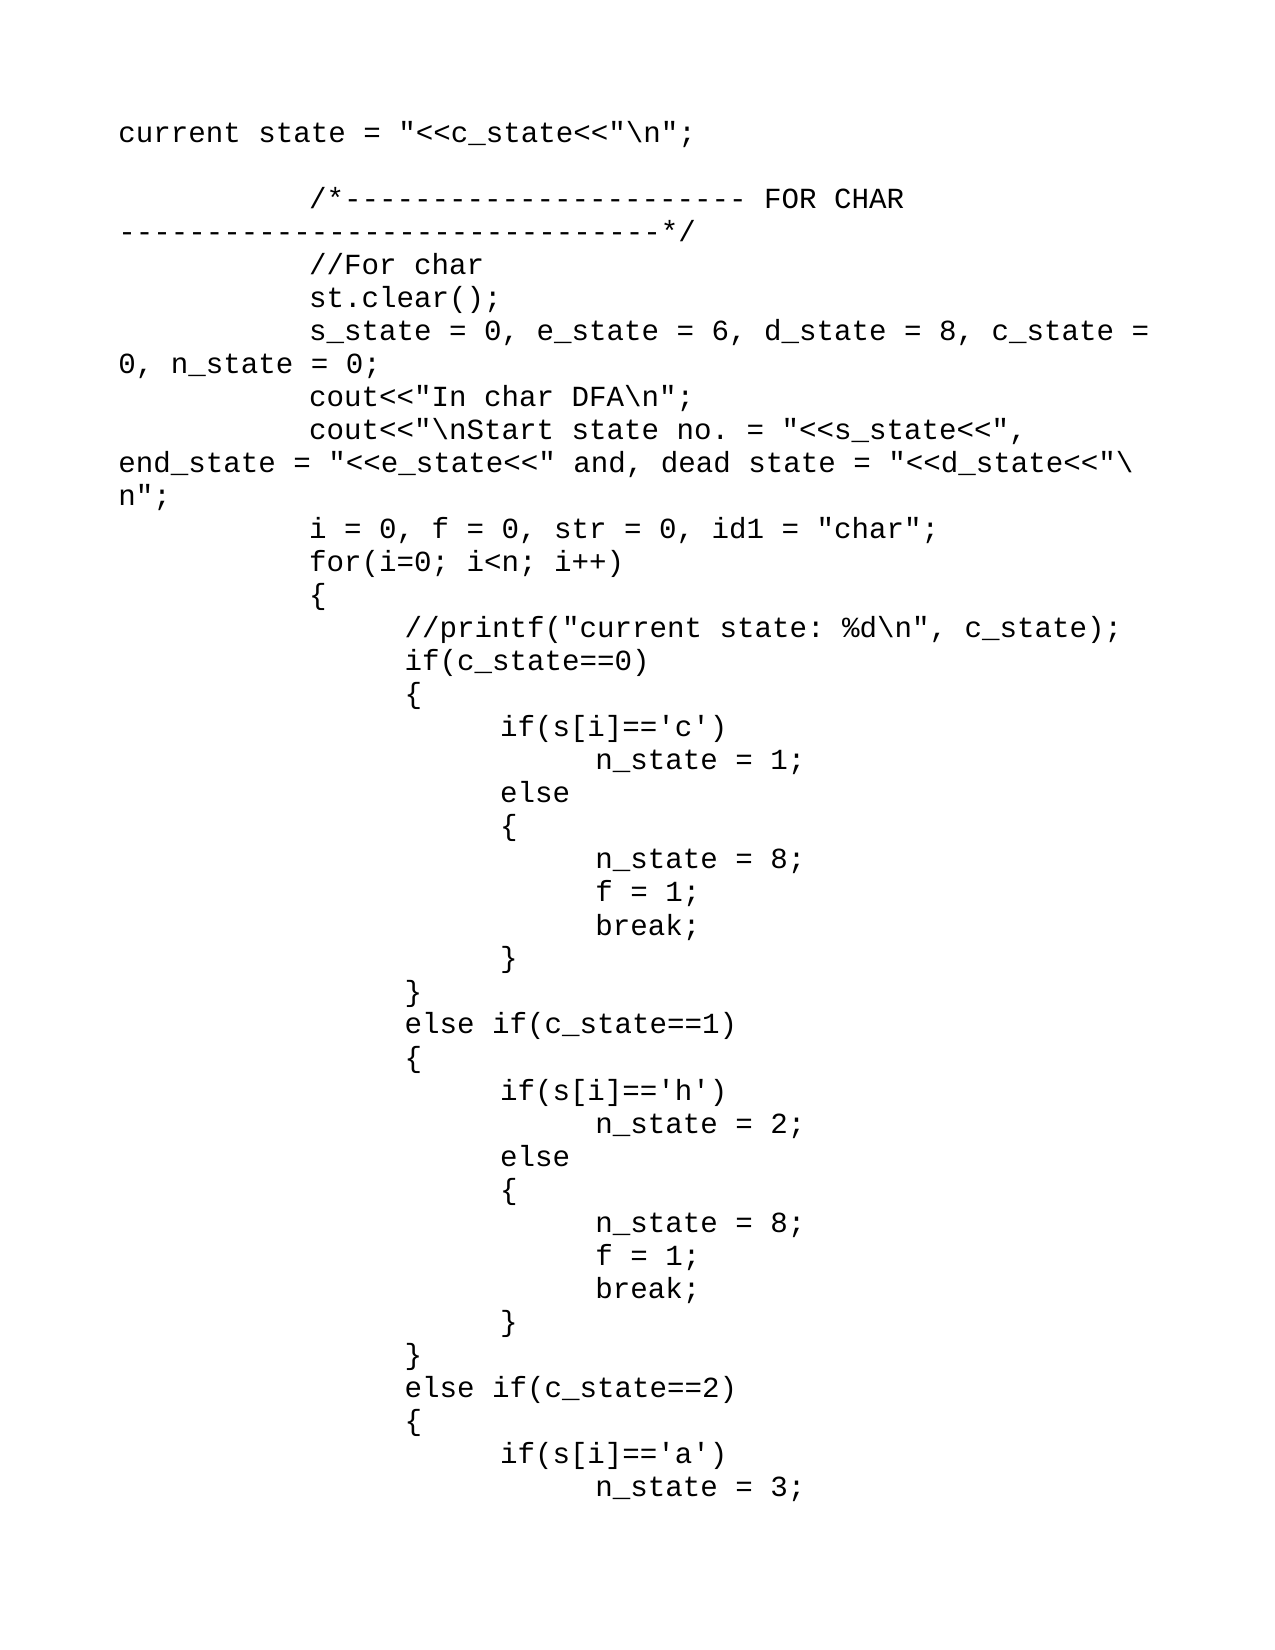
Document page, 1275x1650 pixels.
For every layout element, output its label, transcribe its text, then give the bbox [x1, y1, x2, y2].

text /*----------------------- FOR CHAR -------------------------------*/ [118, 184, 1157, 250]
text n_state = 2; [118, 1109, 1157, 1142]
text current state = "<<c_state<<"\n"; [118, 118, 1157, 151]
text //For char [118, 250, 1157, 283]
text f = 1; [118, 878, 1157, 911]
text cout<<"\nStart state no. = "<<s_state<<", end_state = "<<e_state<<" and, dead state = "<<d_state<<"\n"; [118, 415, 1157, 514]
text break; [118, 1274, 1157, 1307]
text { [118, 1406, 1157, 1439]
text n_state = 3; [118, 1472, 1157, 1505]
text { [118, 1175, 1157, 1208]
text f = 1; [118, 1241, 1157, 1274]
text //printf("current state: %d\n", c_state); [118, 613, 1157, 646]
text i = 0, f = 0, str = 0, id1 = "char"; [118, 514, 1157, 547]
text n_state = 8; [118, 844, 1157, 878]
text if(s[i]=='c') [118, 712, 1157, 746]
text s_state = 0, e_state = 6, d_state = 8, c_state = 0, n_state = 0; [118, 316, 1157, 382]
text } [118, 1307, 1157, 1340]
text { [118, 580, 1157, 613]
text if(s[i]=='a') [118, 1439, 1157, 1472]
text else if(c_state==1) [118, 1010, 1157, 1043]
text break; [118, 911, 1157, 944]
text } [118, 977, 1157, 1010]
text if(s[i]=='h') [118, 1076, 1157, 1109]
text { [118, 1043, 1157, 1076]
text } [118, 1340, 1157, 1373]
text cout<<"In char DFA\n"; [118, 382, 1157, 415]
text n_state = 1; [118, 746, 1157, 778]
text for(i=0; i<n; i++) [118, 547, 1157, 580]
text { [118, 812, 1157, 844]
text else [118, 778, 1157, 812]
text { [118, 679, 1157, 712]
text else if(c_state==2) [118, 1373, 1157, 1406]
text n_state = 8; [118, 1208, 1157, 1241]
text } [118, 944, 1157, 977]
text st.clear(); [118, 283, 1157, 316]
text if(c_state==0) [118, 646, 1157, 679]
text else [118, 1142, 1157, 1175]
